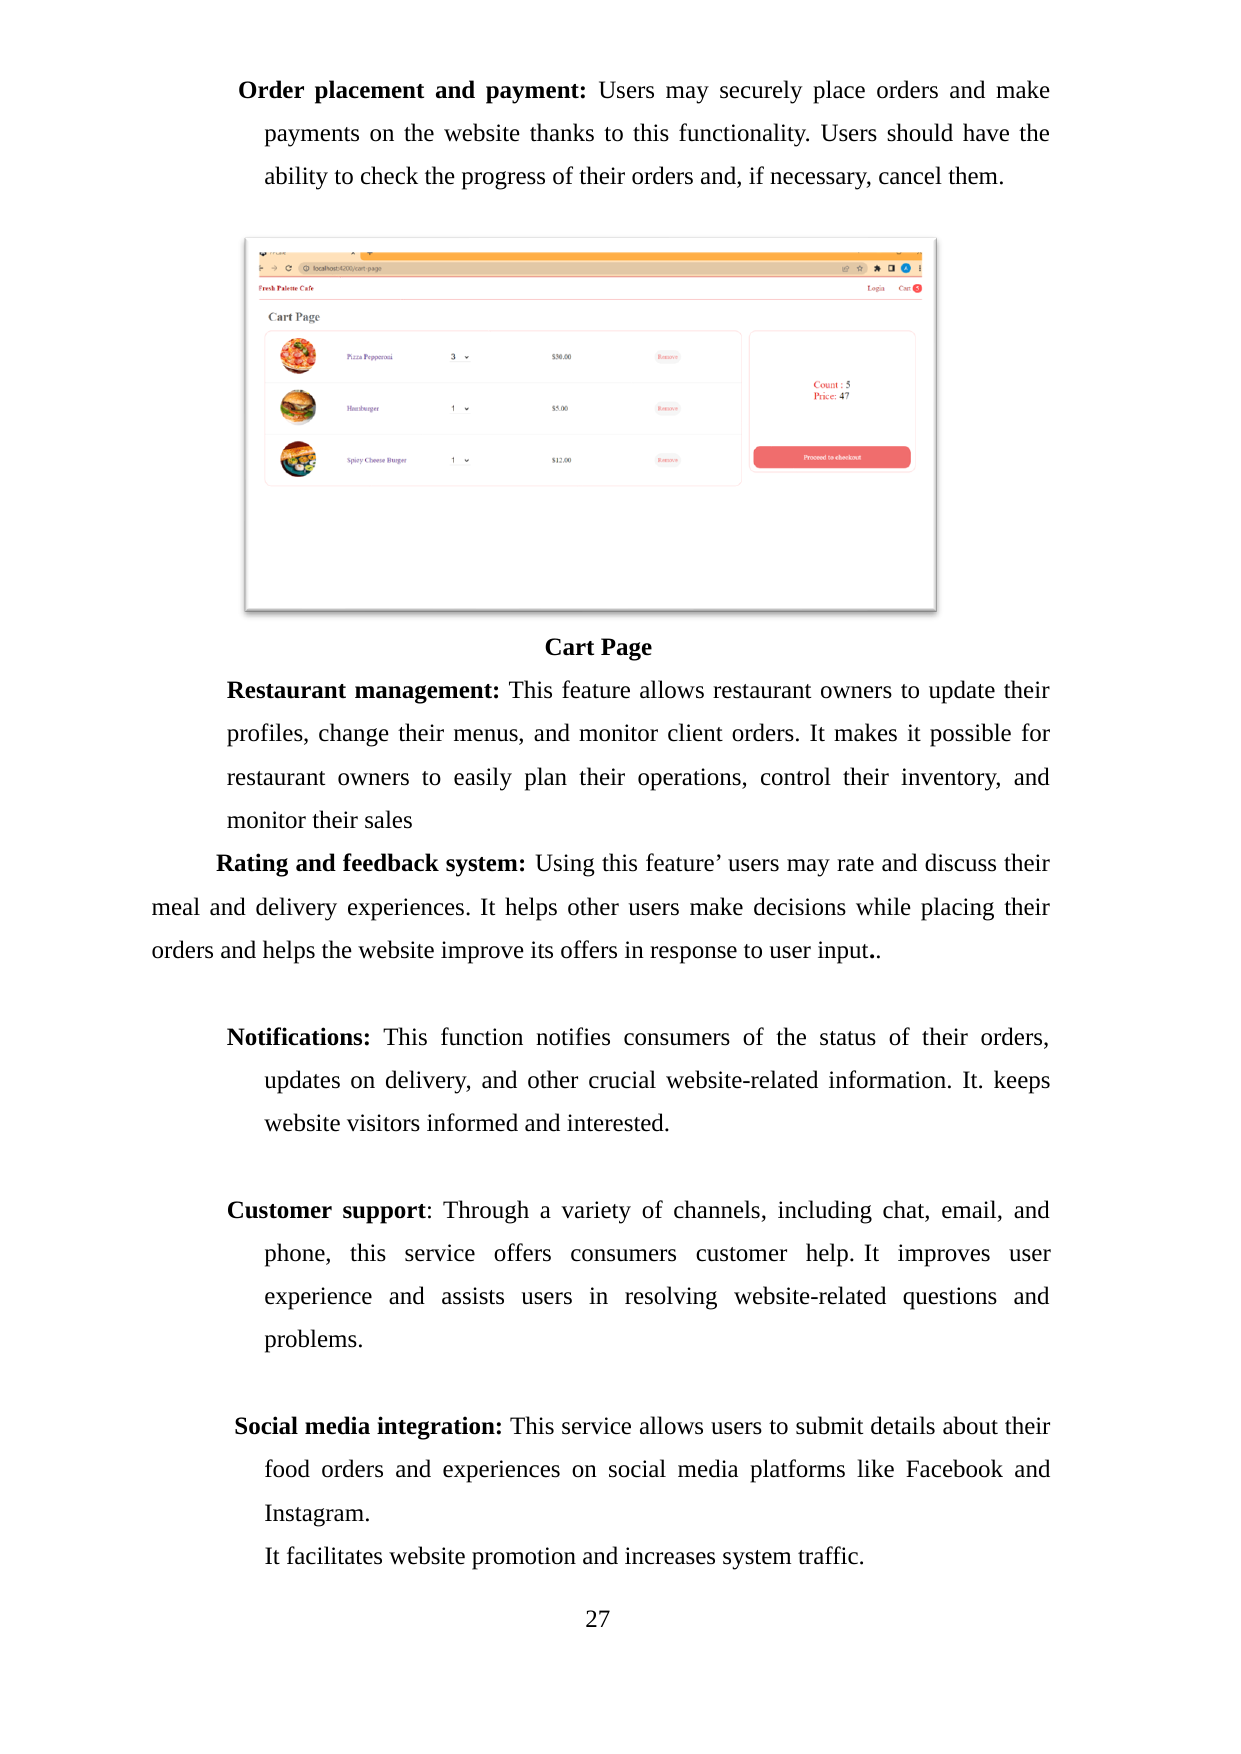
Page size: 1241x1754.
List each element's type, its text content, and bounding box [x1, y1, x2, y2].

text Order placement and payment: Users may securely place orders and make payments on the website thanks to this functionality. Users should have the ability to check the progress of their orders and, if necessary, cancel them. [227, 75, 1051, 190]
text It facilitates website promotion and increases system traffic. [264, 1541, 1051, 1570]
text Restaurant management: This feature allows restaurant owners to update their profiles, change their menus, and monitor client orders. It makes it possible for restaurant owners to easily plan their operations, control their inventory, and monitor their sales [227, 675, 1051, 833]
subtitle Cart Page [151, 632, 1051, 661]
text Rating and feedback system: Using this feature’ users may rate and discuss their meal and delivery experiences.’It helps other users make decisions while placing their orders and helps the website improve its offers in response to user input.. [151, 848, 1051, 963]
text Social media integration: This service allows users to submit details about their food orders and experiences on social media platforms like Facebook and Instagram. [227, 1411, 1051, 1526]
text Customer support: Through a variety of channels, including chat, email, and phone, this service offers consumers customer help.’It improves user experience and assists users in resolving website-related questions and problems. [227, 1195, 1051, 1353]
text Notifications: This function notifies consumers of the status of their orders, updates on delivery, and other crucial website-related information. It. keeps website visitors informed and interested. [227, 1022, 1051, 1137]
